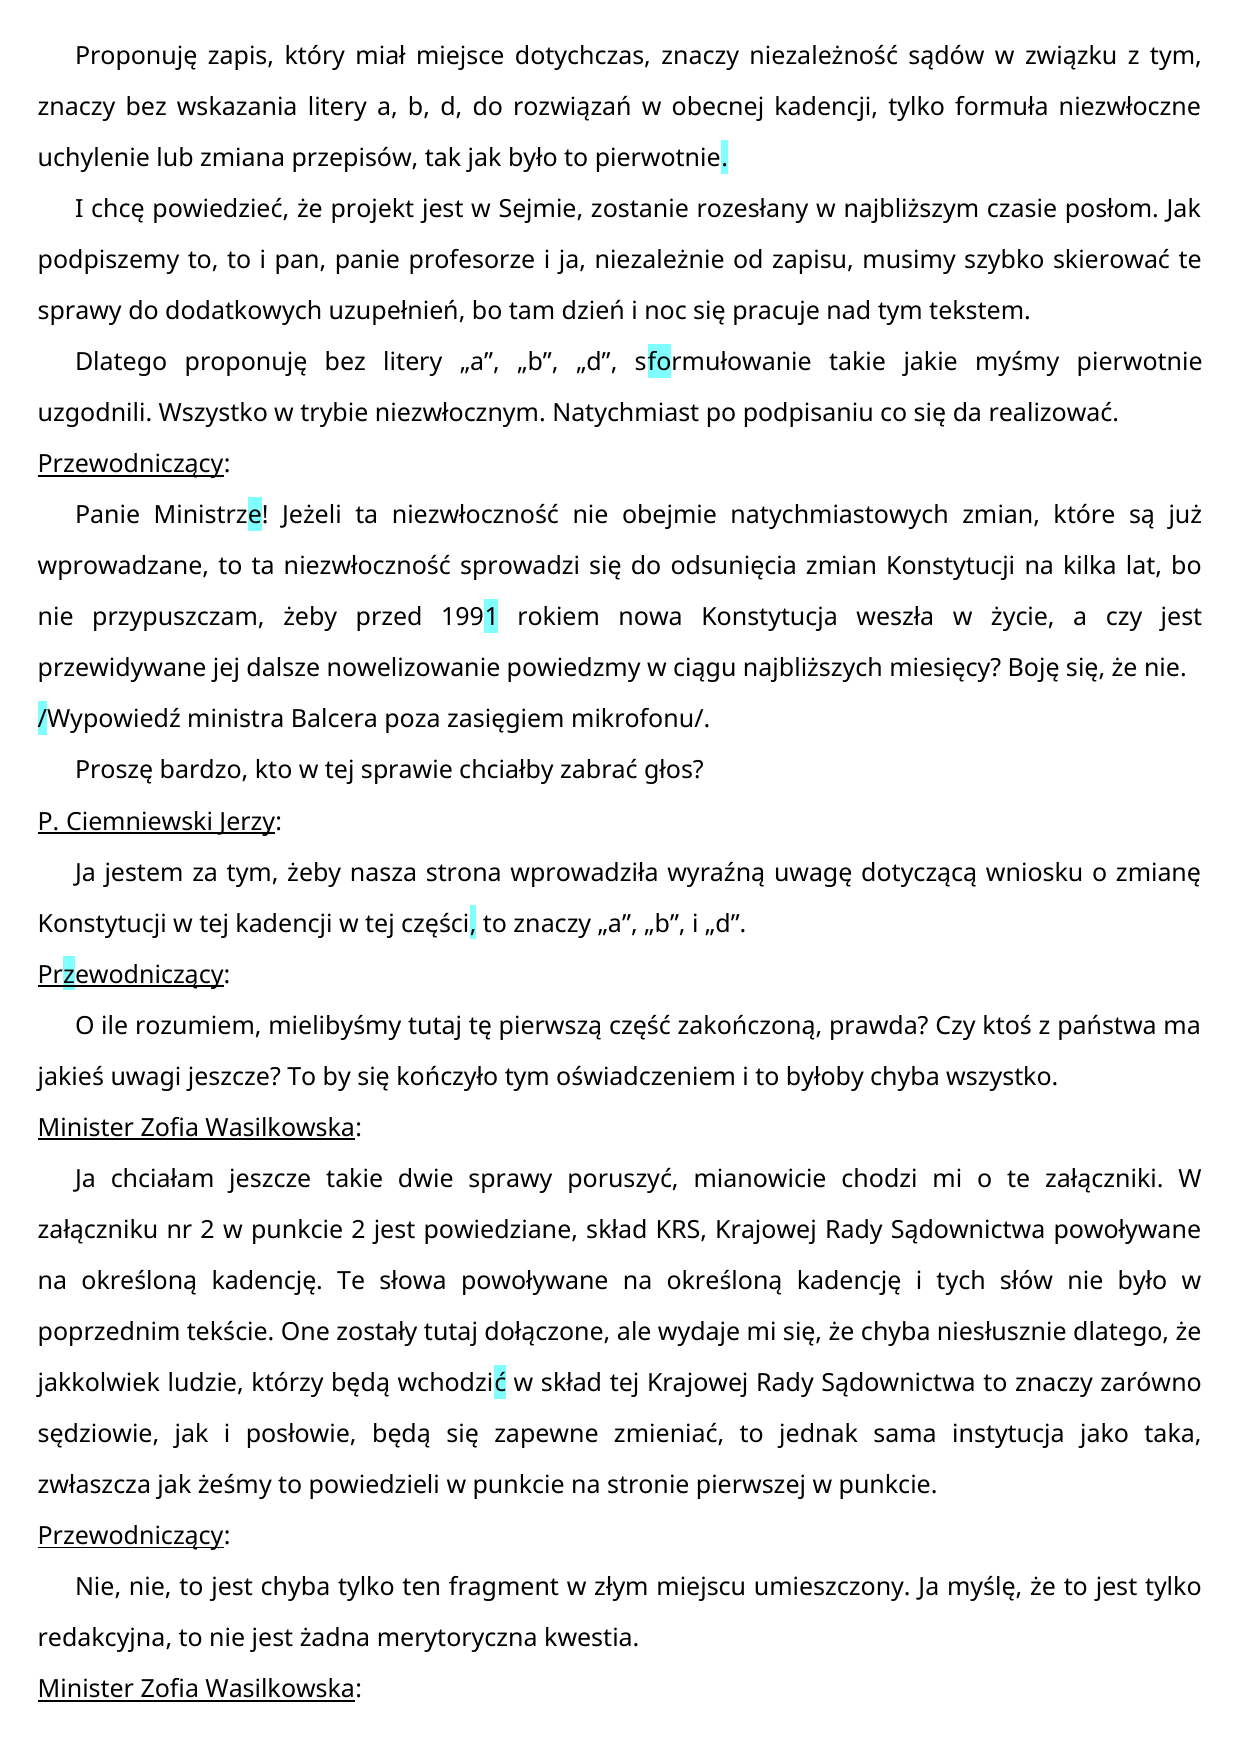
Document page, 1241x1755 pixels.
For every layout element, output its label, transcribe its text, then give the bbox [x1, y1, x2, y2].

text P. Ciemniewski Jerzy: [37, 803, 1203, 837]
text Ja chciałam jeszcze takie dwie sprawy poruszyć, mianowicie chodzi mi o te załączniki. W załączniku nr 2 w punkcie 2 jest powiedziane, skład KRS, Krajowej Rady Sądownictwa powoływane na określoną kadencję. Te słowa powoływane na określoną kadencję i tych słów nie było w poprzednim tekście. One zostały tutaj dołączone, ale wydaje mi się, że chyba niesłusznie dlatego, że jakkolwiek ludzie, którzy będą wchodzić w skład tej Krajowej Rady Sądownictwa to znaczy zarówno sędziowie, jak i posłowie, będą się zapewne zmieniać, to jednak sama instytucja jako taka, zwłaszcza jak żeśmy to powiedzieli w punkcie na stronie pierwszej w punkcie. [37, 1160, 1203, 1501]
text Przewodniczący: [37, 446, 1203, 480]
text Przewodniczący: [37, 1518, 1203, 1552]
text Minister Zofia Wasilkowska: [37, 1109, 1203, 1143]
text I chcę powiedzieć, że projekt jest w Sejmie, zostanie rozesłany w najbliższym czasie posłom. Jak podpiszemy to, to i pan, panie profesorze i ja, niezależnie od zapisu, musimy szybko skierować te sprawy do dodatkowych uzupełnień, bo tam dzień i noc się pracuje nad tym tekstem. [37, 191, 1203, 327]
text Ja jestem za tym, żeby nasza strona wprowadziła wyraźną uwagę dotyczącą wniosku o zmianę Konstytucji w tej kadencji w tej części, to znaczy „a”, „b”, i „d”. [37, 854, 1203, 939]
text Nie, nie, to jest chyba tylko ten fragment w złym miejscu umieszczony. Ja myślę, że to jest tylko redakcyjna, to nie jest żadna merytoryczna kwestia. [37, 1569, 1203, 1654]
text Proponuję zapis, który miał miejsce dotychczas, znaczy niezależność sądów w związku z tym, znaczy bez wskazania litery a, b, d, do rozwiązań w obecnej kadencji, tylko formuła niezwłoczne uchylenie lub zmiana przepisów, tak jak było to pierwotnie. [37, 37, 1203, 174]
text Przewodniczący: [37, 956, 1203, 990]
text Proszę bardzo, kto w tej sprawie chciałby zabrać głos? [37, 752, 1203, 786]
text Dlatego proponuję bez litery „a”, „b”, „d”, sformułowanie takie jakie myśmy pierwotnie uzgodnili. Wszystko w trybie niezwłocznym. Natychmiast po podpisaniu co się da realizować. [37, 344, 1203, 429]
text Panie Ministrze! Jeżeli ta niezwłoczność nie obejmie natychmiastowych zmian, które są już wprowadzane, to ta niezwłoczność sprowadzi się do odsunięcia zmian Konstytucji na kilka lat, bo nie przypuszczam, żeby przed 1991 rokiem nowa Konstytucja weszła w życie, a czy jest przewidywane jej dalsze nowelizowanie powiedzmy w ciągu najbliższych miesięcy? Boję się, że nie. [37, 497, 1203, 684]
text /Wypowiedź ministra Balcera poza zasięgiem mikrofonu/. [37, 701, 1203, 735]
text O ile rozumiem, mielibyśmy tutaj tę pierwszą część zakończoną, prawda? Czy ktoś z państwa ma jakieś uwagi jeszcze? To by się kończyło tym oświadczeniem i to byłoby chyba wszystko. [37, 1007, 1203, 1092]
text Minister Zofia Wasilkowska: [37, 1671, 1203, 1705]
